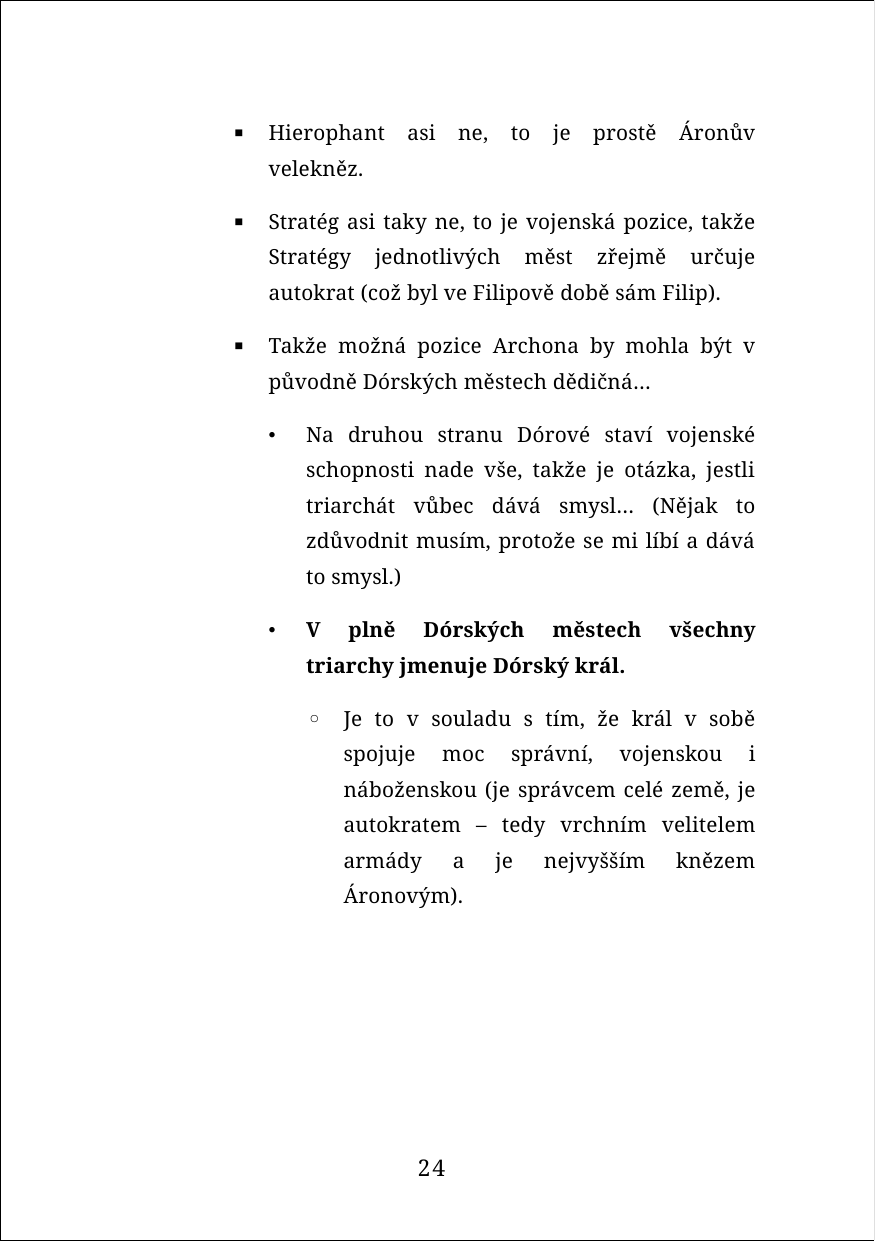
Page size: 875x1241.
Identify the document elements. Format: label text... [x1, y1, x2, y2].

list Hierophant asi ne, to je prostě Áronův velekněz. [231, 118, 756, 182]
list V plně Dórských městech všechny triarchy jmenuje Dórský král. [268, 615, 756, 679]
list Na druhou stranu Dórové staví vojenské schopnosti nade vše, takže je otázka, jestli triarchát vůbec dává smysl… (Nějak to zdůvodnit musím, protože se mi líbí a dává to smysl.) [268, 420, 756, 591]
list Takže možná pozice Archona by mohla být v původně Dórských městech dědičná… [231, 331, 756, 395]
list Stratég asi taky ne, to je vojenská pozice, takže Stratégy jednotlivých měst zřejmě určuje autokrat (což byl ve Filipově době sám Filip). [231, 207, 756, 306]
list Je to v souladu s tím, že král v sobě spojuje moc správní, vojenskou i náboženskou (je správcem celé země, je autokratem – tedy vrchním velitelem armády a je nejvyšším knězem Áronovým). [306, 704, 756, 910]
